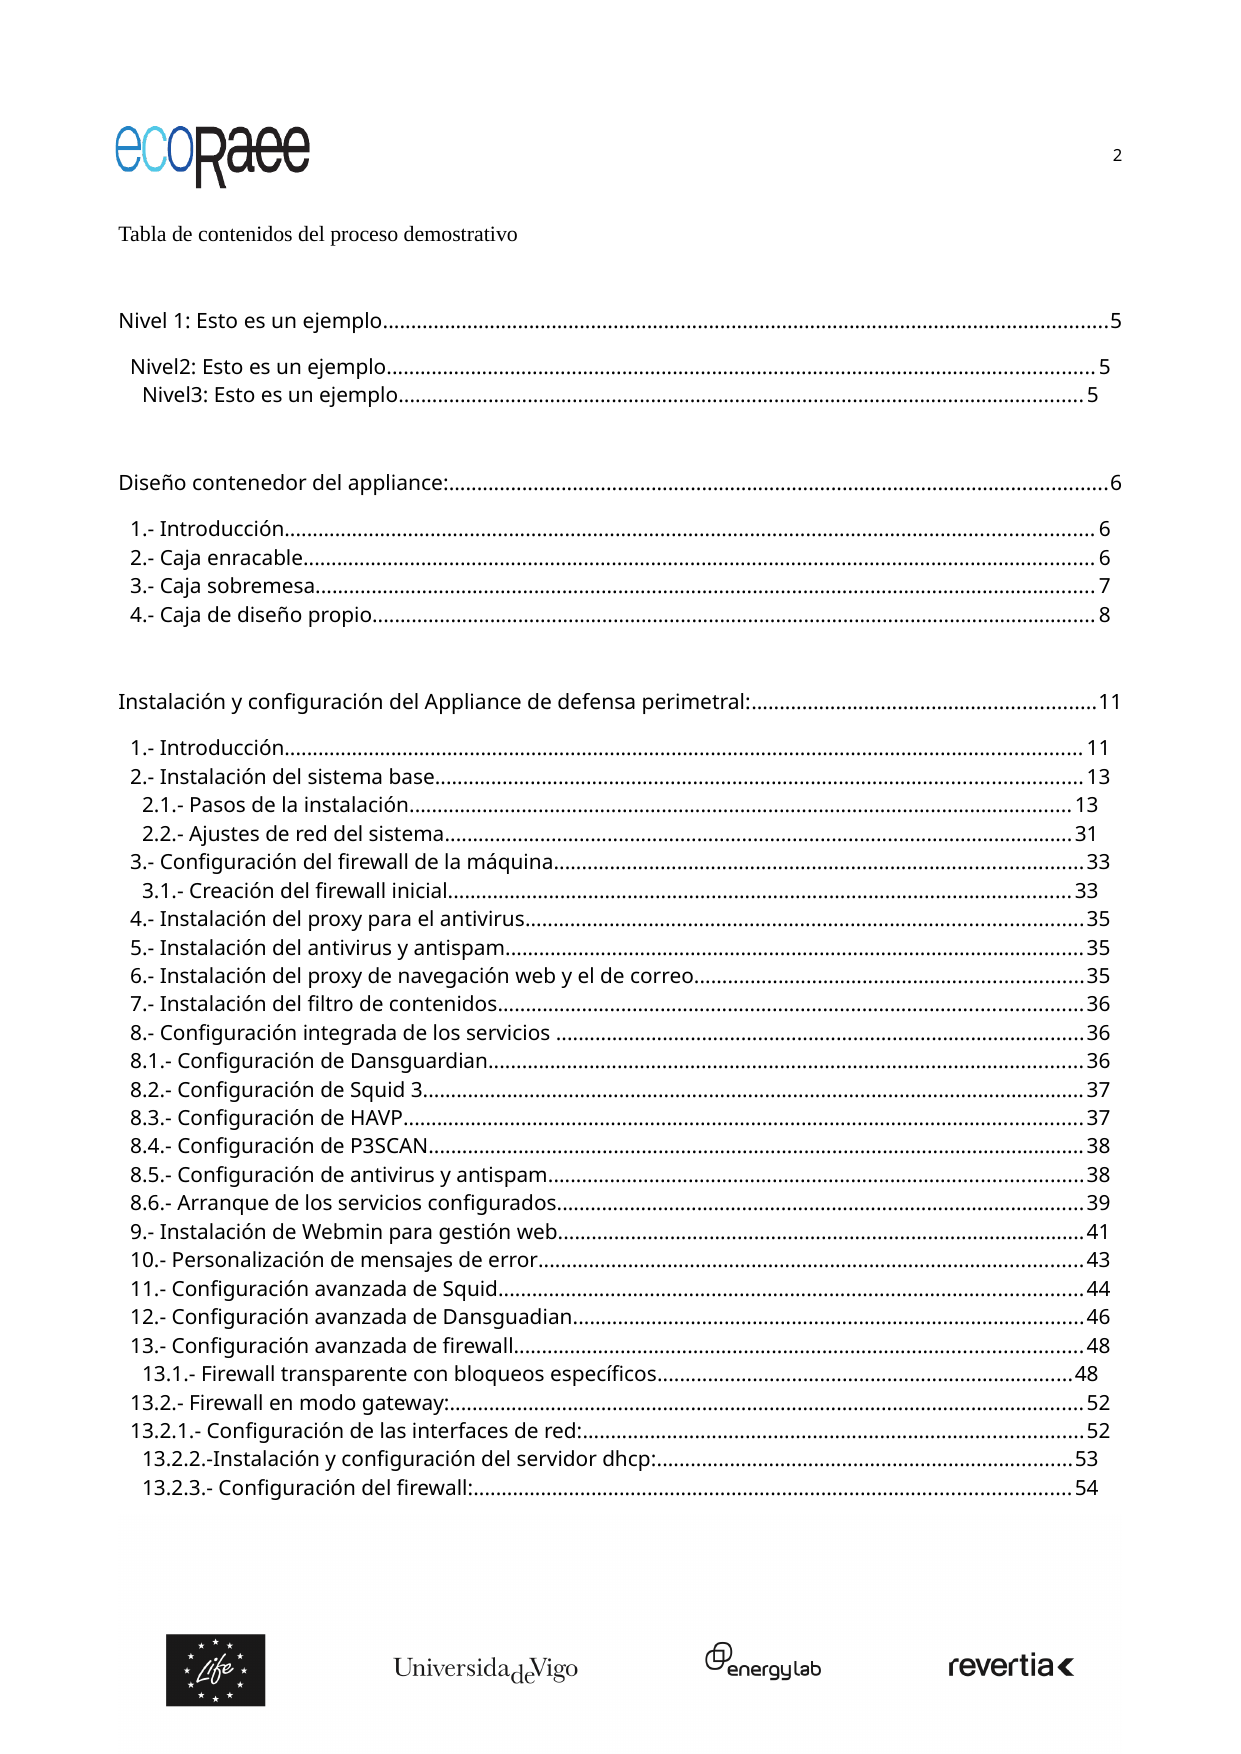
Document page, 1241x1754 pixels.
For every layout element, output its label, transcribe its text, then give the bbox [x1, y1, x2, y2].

text Nivel2: Esto es un ejemplo. 5 [118, 352, 1122, 381]
text 6.- Instalación del proxy de navegación web y el de correo 35 [118, 961, 1122, 989]
text 1.- Introducción 11 [118, 733, 1122, 762]
text 2.- Caja enracable 6 [118, 543, 1122, 571]
text 13.2.- Firewall en modo gateway: 52 [118, 1388, 1122, 1416]
text Nivel 1: Esto es un ejemplo 5 [118, 306, 1122, 334]
picture [118, 1514, 1123, 1754]
text 8.6.- Arranque de los servicios configurados 39 [118, 1188, 1122, 1217]
text 2.- Instalación del sistema base 13 [118, 762, 1122, 790]
text 13.1.- Firewall transparente con bloqueos específicos 48 [118, 1359, 1122, 1388]
text 2.1.- Pasos de la instalación 13 [118, 790, 1122, 819]
text 8.- Configuración integrada de los servicios 36 [118, 1018, 1122, 1046]
text Diseño contenedor del appliance: 6 [118, 468, 1122, 497]
text 13.2.2.-Instalación y configuración del servidor dhcp: 53 [118, 1444, 1122, 1473]
text 3.- Configuración del firewall de la máquina 33 [118, 847, 1122, 876]
text 8.5.- Configuración de antivirus y antispam 38 [118, 1160, 1122, 1188]
text 8.1.- Configuración de Dansguardian 36 [118, 1046, 1122, 1075]
text 10.- Personalización de mensajes de error 43 [118, 1245, 1122, 1274]
text 8.3.- Configuración de HAVP 37 [118, 1103, 1122, 1132]
text 13.- Configuración avanzada de firewall 48 [118, 1331, 1122, 1359]
text 9.- Instalación de Webmin para gestión web 41 [118, 1217, 1122, 1245]
text 4.- Caja de diseño propio 8 [118, 600, 1122, 628]
text 5.- Instalación del antivirus y antispam 35 [118, 933, 1122, 961]
text 1.- Introducción 6 [118, 514, 1122, 543]
text Nivel3: Esto es un ejemplo. 5 [118, 381, 1122, 409]
text Instalación y configuración del Appliance de defensa perimetral: 11 [118, 687, 1122, 716]
text 13.2.1.- Configuración de las interfaces de red: 52 [118, 1416, 1122, 1444]
text 2.2.- Ajustes de red del sistema 31 [118, 819, 1122, 847]
text 4.- Instalación del proxy para el antivirus 35 [118, 904, 1122, 933]
text 13.2.3.- Configuración del firewall: 54 [118, 1473, 1122, 1501]
text 7.- Instalación del filtro de contenidos 36 [118, 989, 1122, 1018]
text 3.1.- Creación del firewall inicial 33 [118, 876, 1122, 904]
picture [114, 124, 311, 190]
text 3.- Caja sobremesa 7 [118, 571, 1122, 600]
text 8.4.- Configuración de P3SCAN 38 [118, 1132, 1122, 1160]
text 8.2.- Configuración de Squid 3 37 [118, 1075, 1122, 1103]
text 11.- Configuración avanzada de Squid 44 [118, 1274, 1122, 1302]
text Tabla de contenidos del proceso demostrativo [118, 221, 1122, 247]
text 12.- Configuración avanzada de Dansguadian 46 [118, 1302, 1122, 1331]
